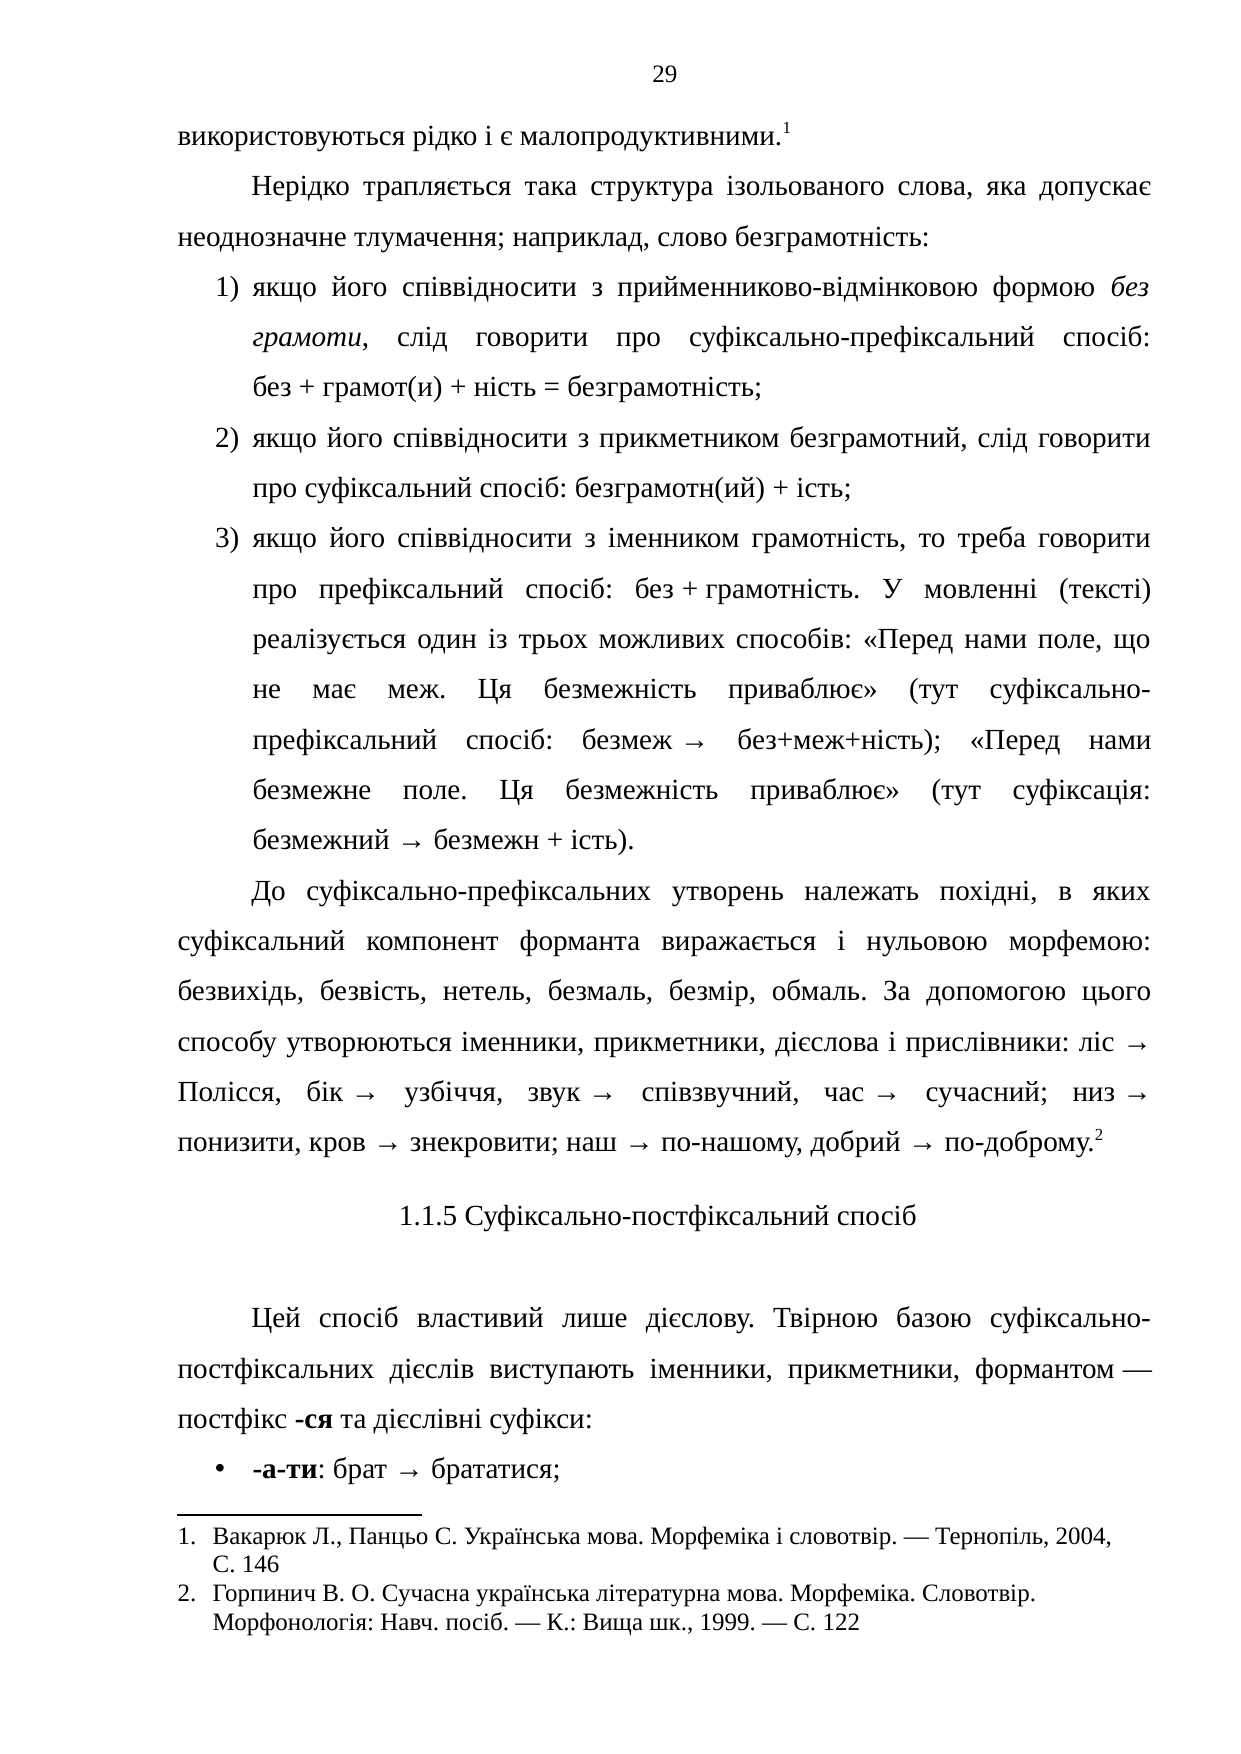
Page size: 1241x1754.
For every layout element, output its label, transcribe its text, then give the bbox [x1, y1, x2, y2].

subtitle 1.1.5 Суфіксально-постфіксальний спосіб [177, 1198, 1152, 1232]
text Горпинич В. О. Сучасна українська літературна мова. Морфеміка. Словотвір. Морфонологія: Навч. посіб. — К.: Вища шк., 1999. — С. 122 [177, 1578, 1152, 1636]
text Цей спосіб властивий лише дієслову. Твірною базою суфіксально-постфіксальних дієслів виступають іменники, прикметники, формантом — постфікс -ся та дієслівні суфікси: [177, 1301, 1152, 1435]
list якщо його співвідносити з прийменниково-відмінковою формою без грамоти, слід говорити про суфіксально-префіксальний спосіб: без + грамот(и) + ність = безграмотність; [215, 269, 1152, 403]
text використовуються рідко і є малопродуктивними. [177, 118, 1152, 152]
text До суфіксально-префіксальних утворень належать похідні, в яких суфіксальний компонент форманта виражається і нульовою морфемою: безвихідь, безвість, нетель, безмаль, безмір, обмаль. За допомогою цього способу утворюються іменники, прикметники, дієслова і прислівники: ліс → Полісся, бік → узбіччя, звук → співзвучний, час → сучасний; низ → понизити, кров → знекровити; наш → по-нашому, добрий → по-доброму. [177, 873, 1152, 1158]
text Нерідко трапляється така структура ізольованого слова, яка допускає неоднозначне тлумачення; наприклад, слово безграмотність: [177, 168, 1152, 252]
text Вакарюк Л., Панцьо С. Українська мова. Морфеміка і словотвір. — Тернопіль, 2004, C. 146 [177, 1521, 1152, 1578]
list якщо його співвідносити з іменником грамотність, то треба говорити про префіксальний спосіб: без + грамотність. У мовленні (тексті) реалізується один із трьох можливих способів: «Перед нами поле, що не має меж. Ця безмежність приваблює» (тут суфіксально-префіксальний спосіб: безмеж → без+меж+ність); «Перед нами безмежне поле. Ця безмежність приваблює» (тут суфіксація: безмежний → безмежн + ість). [215, 521, 1152, 856]
list -а-ти: брат → брататися; [215, 1451, 1152, 1485]
list якщо його співвідносити з прикметником безграмотний, слід говорити про суфіксальний спосіб: безграмотн(ий) + ість; [215, 420, 1152, 504]
